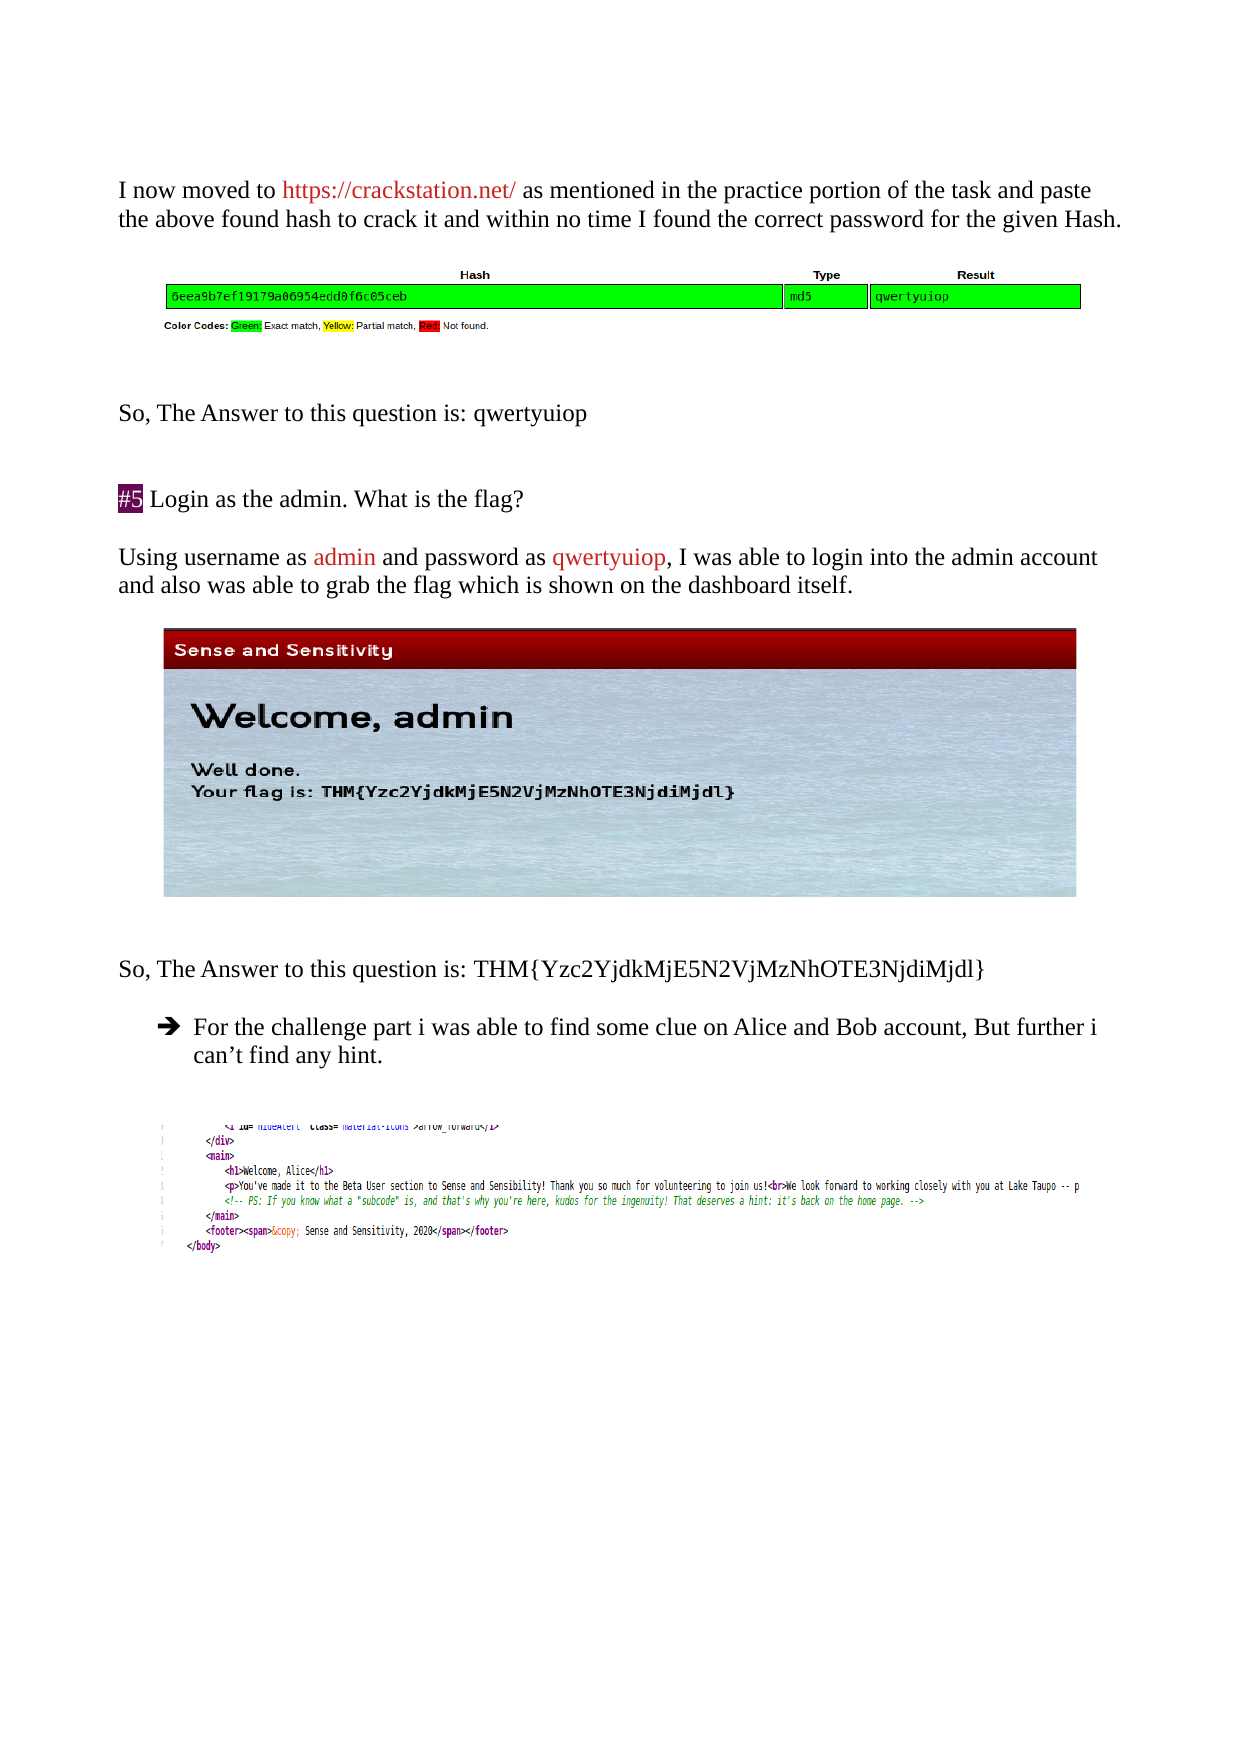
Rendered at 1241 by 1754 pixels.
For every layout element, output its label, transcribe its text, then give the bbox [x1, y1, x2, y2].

text So, The Answer to this question is: THM{Yzc2YjdkMjE5N2VjMzNhOTE3NjdiMjdl} [118, 954, 1122, 983]
text Using username as admin and password as qwertyuiop, I was able to login into the admin account and also was able to grab the flag which is shown on the dashboard itself. [118, 542, 1122, 599]
text #5 Login as the admin. What is the flag? [118, 484, 1122, 513]
text So, The Answer to this question is: qwertyuiop [118, 398, 1122, 427]
picture [150, 261, 1090, 341]
picture [163, 628, 1077, 897]
text I now moved to https://crackstation.net/ as mentioned in the practice portion of the task and paste the above found hash to crack it and within no time I found the correct password for the given Hash. [118, 176, 1122, 233]
list For the challenge part i was able to find some clue on Alice and Bob account, But further i can’t find any hint. [156, 1012, 1122, 1069]
picture [161, 1125, 1079, 1254]
